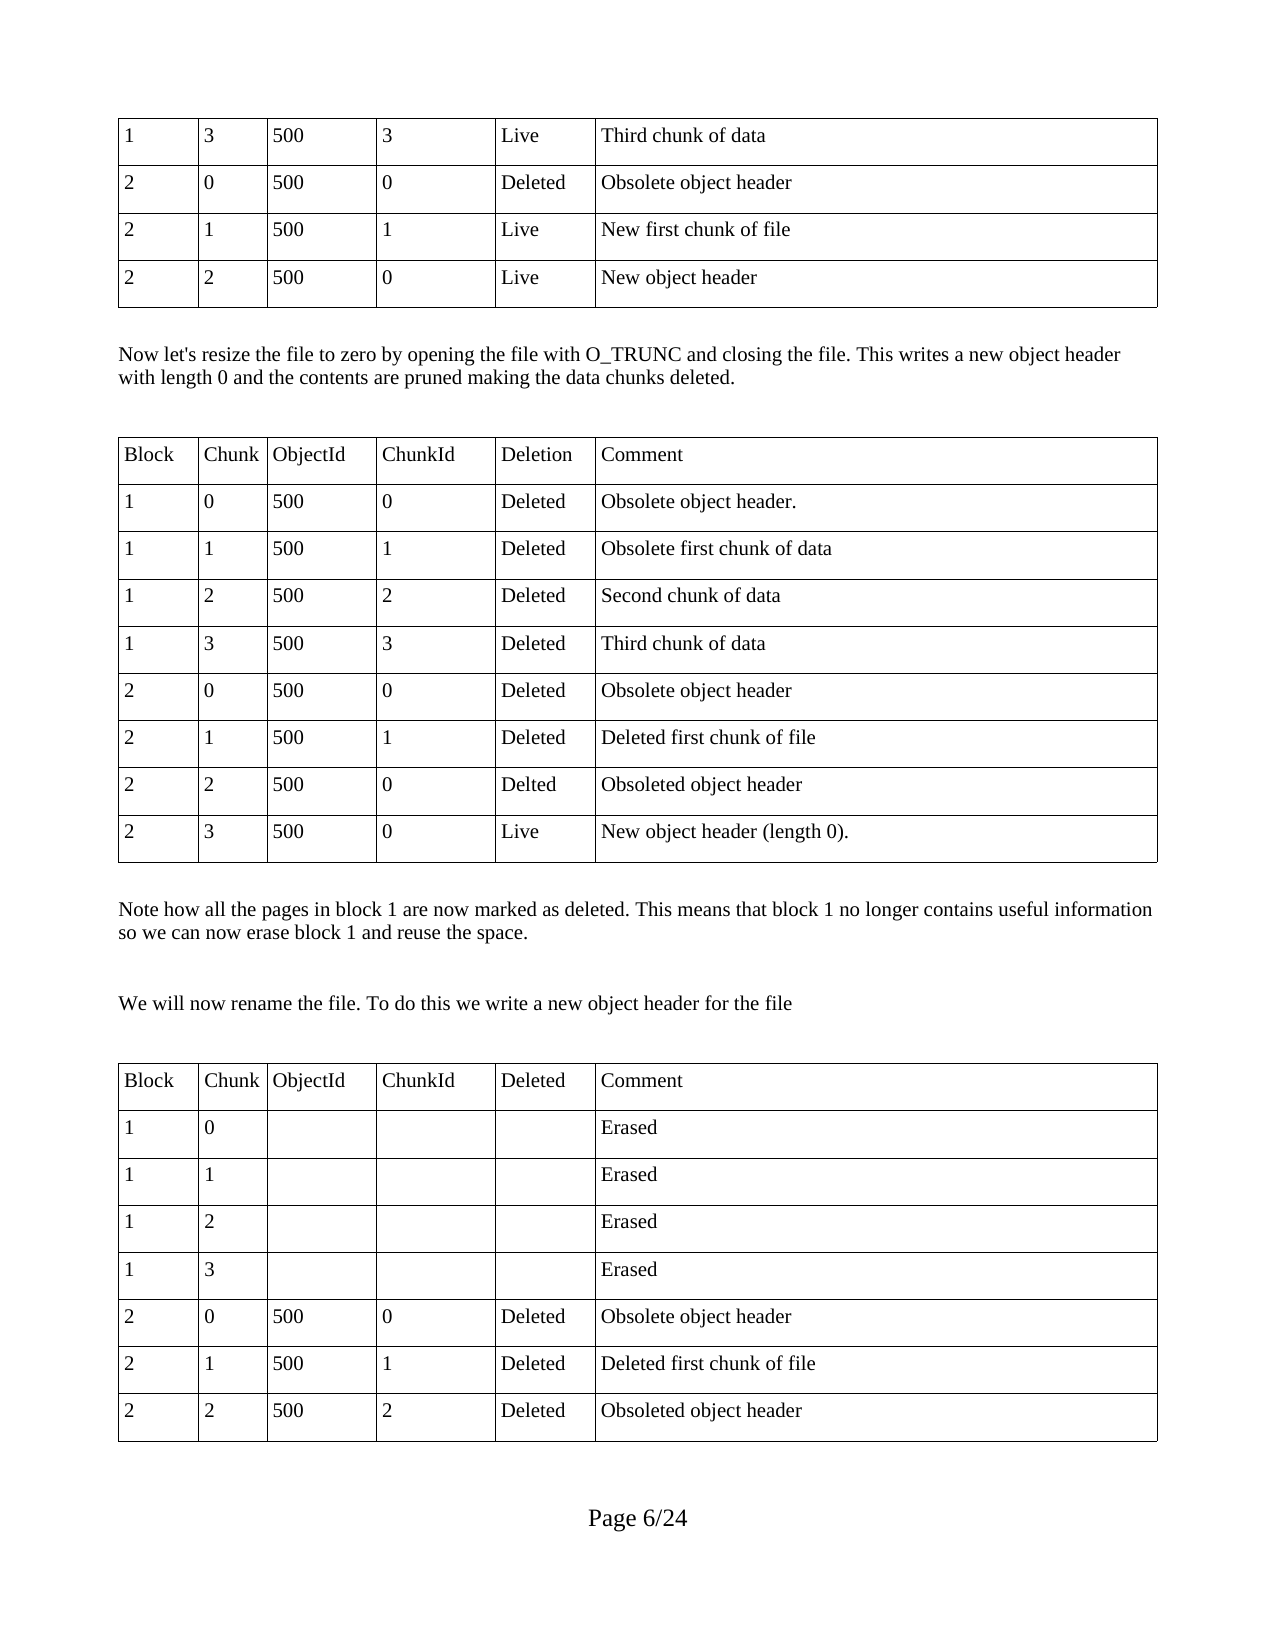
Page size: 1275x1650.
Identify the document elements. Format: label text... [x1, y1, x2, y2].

table_cell Third chunk of data [596, 119, 1157, 165]
table_cell Live [496, 214, 595, 260]
table_cell Third chunk of data [596, 627, 1157, 673]
table_cell Obsoleted object header [596, 1394, 1157, 1441]
table_cell 1 [199, 1159, 267, 1204]
table_cell 2 [199, 1206, 267, 1252]
table_cell Live [496, 816, 595, 862]
table_cell 500 [268, 580, 376, 626]
table_cell 3 [377, 627, 495, 673]
table_cell 500 [268, 721, 376, 767]
table_cell 500 [268, 166, 376, 212]
table_cell 0 [199, 674, 267, 720]
table_cell 2 [377, 1394, 495, 1441]
table_cell Erased [596, 1159, 1157, 1204]
table_cell 1 [119, 1159, 198, 1204]
table_cell 1 [119, 119, 198, 165]
table_cell [496, 1111, 595, 1157]
table_cell [496, 1206, 595, 1252]
table_cell 3 [377, 119, 495, 165]
table_cell 500 [268, 1300, 376, 1346]
table_cell 0 [199, 166, 267, 212]
table_cell 3 [199, 816, 267, 862]
table_cell 500 [268, 627, 376, 673]
table_cell [377, 1111, 495, 1157]
table_header Comment [596, 1064, 1157, 1110]
table_cell Deleted first chunk of file [596, 721, 1157, 767]
table_cell [496, 1253, 595, 1299]
table_cell [268, 1253, 376, 1299]
table_cell 2 [199, 261, 267, 307]
table_cell 500 [268, 816, 376, 862]
table_cell 2 [119, 1394, 198, 1441]
table_header Block [119, 1064, 198, 1110]
table_cell 0 [377, 166, 495, 212]
table_header Chunk [199, 1064, 267, 1110]
table_cell 0 [377, 674, 495, 720]
table_cell 1 [377, 214, 495, 260]
table_cell New object header [596, 261, 1157, 307]
table_header Comment [596, 438, 1157, 484]
table_cell Deleted [496, 674, 595, 720]
table_header Block [119, 438, 198, 484]
table_cell 500 [268, 1347, 376, 1393]
table_cell Deleted [496, 1394, 595, 1441]
table_cell 3 [199, 119, 267, 165]
table_cell 0 [377, 1300, 495, 1346]
table_cell Obsolete object header [596, 1300, 1157, 1346]
table_cell 1 [199, 1347, 267, 1393]
table_cell Deleted [496, 532, 595, 578]
table_cell 2 [119, 816, 198, 862]
text Now let's resize the file to zero by opening the file with O_TRUNC and closing the file. This writes a new object header with length 0 and the contents are pruned making the data chunks deleted. [118, 343, 1157, 389]
table_cell 2 [119, 166, 198, 212]
table_cell 1 [199, 721, 267, 767]
table_cell 500 [268, 768, 376, 814]
table_cell Erased [596, 1253, 1157, 1299]
table_cell 1 [119, 485, 198, 531]
table_cell Deleted [496, 627, 595, 673]
table_cell 1 [119, 580, 198, 626]
table_cell Erased [596, 1111, 1157, 1157]
table_cell 1 [119, 532, 198, 578]
table_cell Obsolete object header. [596, 485, 1157, 531]
table_cell 500 [268, 119, 376, 165]
table_cell Live [496, 261, 595, 307]
table_cell 2 [377, 580, 495, 626]
table_cell Deleted [496, 1300, 595, 1346]
table_header Deleted [496, 1064, 595, 1110]
table_cell 1 [199, 532, 267, 578]
table_cell New first chunk of file [596, 214, 1157, 260]
table_cell [496, 1159, 595, 1204]
table_cell 1 [119, 1206, 198, 1252]
table_cell 0 [377, 261, 495, 307]
table_cell Obsolete first chunk of data [596, 532, 1157, 578]
table_cell 500 [268, 485, 376, 531]
table_cell [268, 1111, 376, 1157]
table_cell Deleted [496, 166, 595, 212]
table_cell [268, 1206, 376, 1252]
table_header Chunk [199, 438, 267, 484]
table_header ObjectId [268, 438, 376, 484]
table_header Deletion [496, 438, 595, 484]
table_cell 2 [119, 1347, 198, 1393]
table_cell New object header (length 0). [596, 816, 1157, 862]
table_cell Obsolete object header [596, 166, 1157, 212]
table_cell Deleted first chunk of file [596, 1347, 1157, 1393]
table_cell 1 [377, 1347, 495, 1393]
table_cell 0 [377, 768, 495, 814]
table_cell 2 [199, 768, 267, 814]
table_cell 500 [268, 214, 376, 260]
table_cell [377, 1159, 495, 1204]
table_cell [268, 1159, 376, 1204]
table_cell 0 [199, 1300, 267, 1346]
table_cell 0 [377, 485, 495, 531]
table_header ChunkId [377, 1064, 495, 1110]
table_cell Second chunk of data [596, 580, 1157, 626]
table_cell 500 [268, 261, 376, 307]
table_cell 1 [377, 721, 495, 767]
table_cell 3 [199, 627, 267, 673]
table_cell 1 [119, 1253, 198, 1299]
table_cell 500 [268, 532, 376, 578]
table_cell [377, 1206, 495, 1252]
table_cell 1 [119, 627, 198, 673]
table_cell [377, 1253, 495, 1299]
table_cell 2 [119, 768, 198, 814]
table_header ObjectId [268, 1064, 376, 1110]
table_cell 2 [119, 214, 198, 260]
table_cell 500 [268, 1394, 376, 1441]
table_cell 1 [199, 214, 267, 260]
table_cell Live [496, 119, 595, 165]
table_cell 2 [119, 261, 198, 307]
table_cell 2 [119, 674, 198, 720]
text Note how all the pages in block 1 are now marked as deleted. This means that block 1 no longer contains useful information so we can now erase block 1 and reuse the space. [118, 897, 1157, 944]
table_cell 2 [199, 1394, 267, 1441]
table_cell Delted [496, 768, 595, 814]
table_cell Deleted [496, 485, 595, 531]
table_cell 2 [119, 1300, 198, 1346]
table_cell Obsoleted object header [596, 768, 1157, 814]
table_cell 1 [119, 1111, 198, 1157]
table_cell 2 [199, 580, 267, 626]
table_cell 500 [268, 674, 376, 720]
table_cell Deleted [496, 721, 595, 767]
table_cell 2 [119, 721, 198, 767]
table_cell Erased [596, 1206, 1157, 1252]
table_cell 1 [377, 532, 495, 578]
table_cell 3 [199, 1253, 267, 1299]
table_cell 0 [377, 816, 495, 862]
table_cell 0 [199, 485, 267, 531]
table_cell 0 [199, 1111, 267, 1157]
table_cell Obsolete object header [596, 674, 1157, 720]
text We will now rename the file. To do this we write a new object header for the file [118, 992, 1157, 1015]
table_cell Deleted [496, 1347, 595, 1393]
table_cell Deleted [496, 580, 595, 626]
table_header ChunkId [377, 438, 495, 484]
